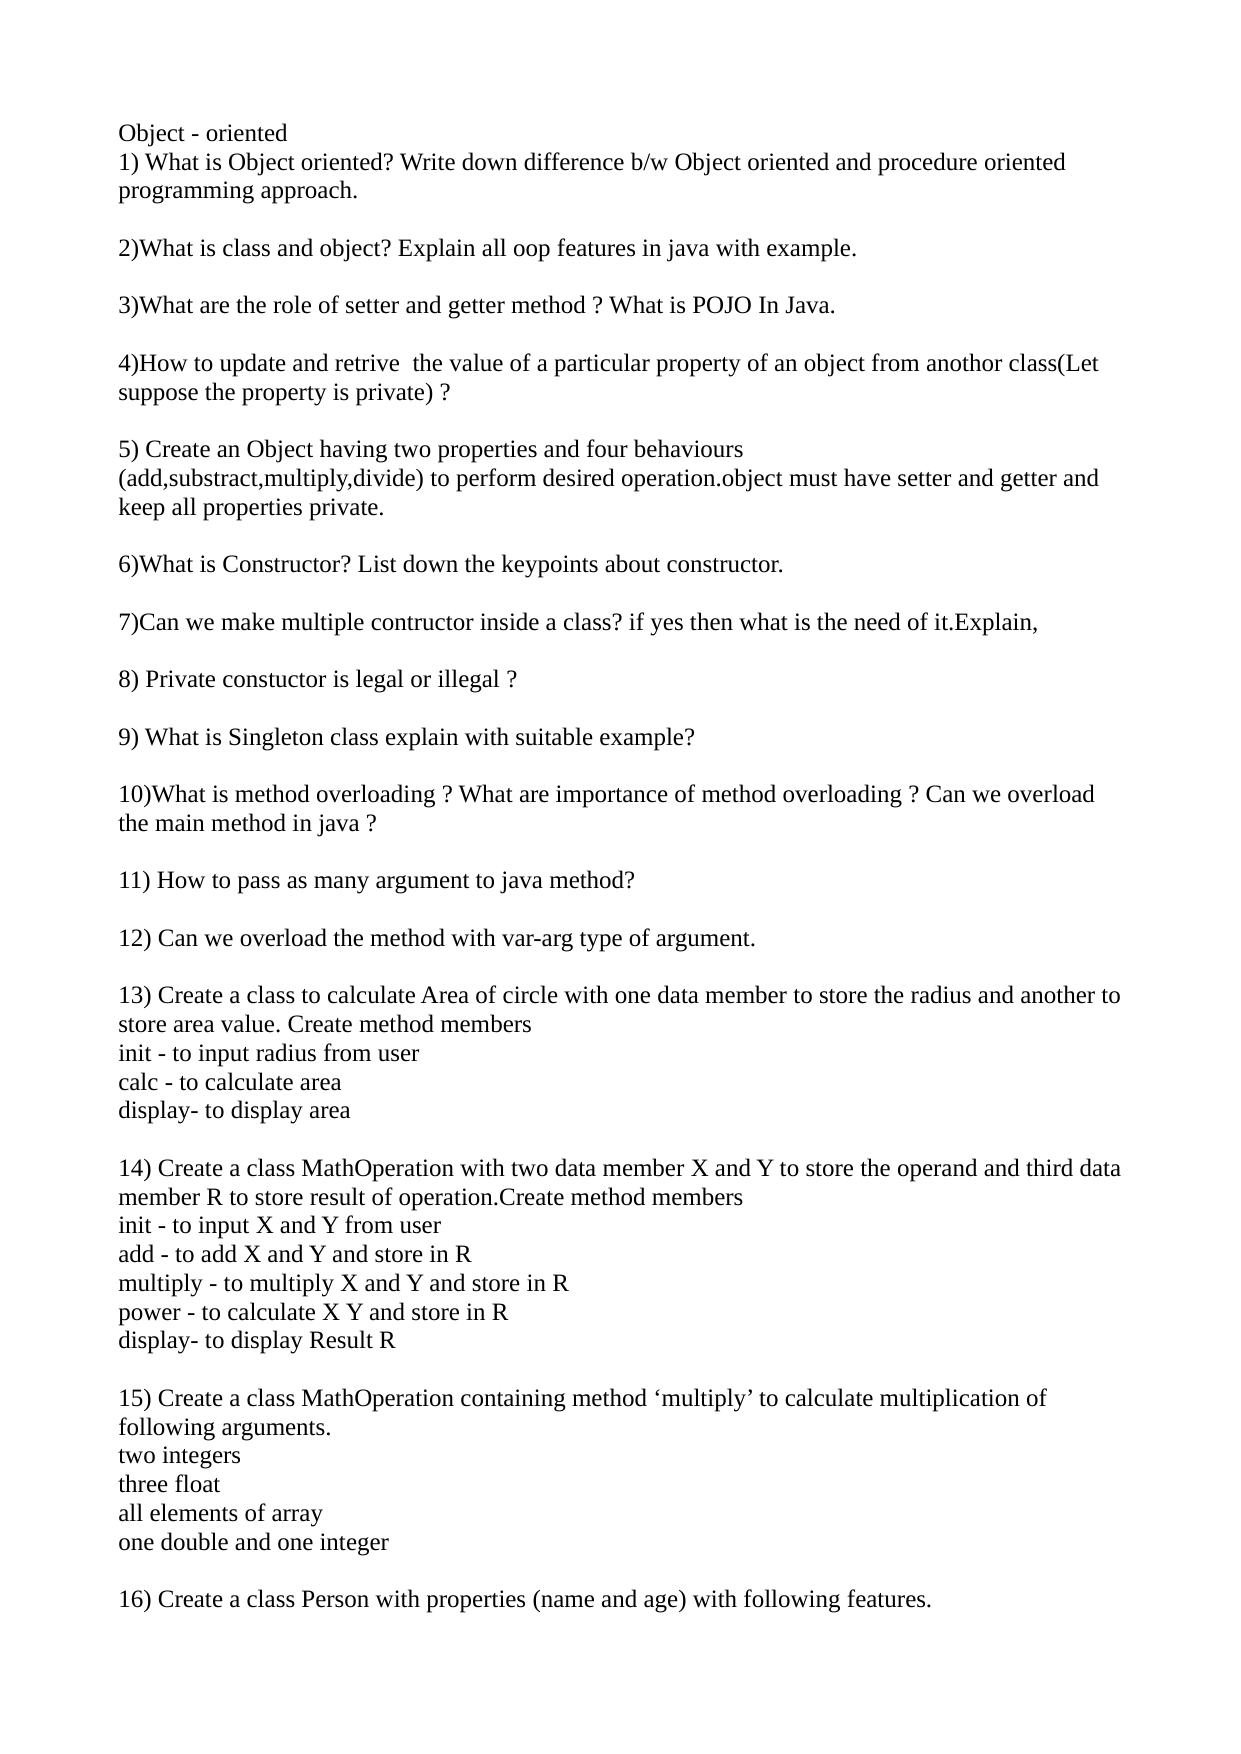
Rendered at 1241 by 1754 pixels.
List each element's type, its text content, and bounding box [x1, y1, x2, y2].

text calc - to calculate area [118, 1067, 1122, 1096]
text (add,substract,multiply,divide) to perform desired operation.object must have setter and getter and keep all properties private. [118, 463, 1122, 521]
text 6)What is Constructor? List down the keypoints about constructor. [118, 549, 1122, 578]
text 15) Create a class MathOperation containing method ‘multiply’ to calculate multiplication of following arguments. [118, 1383, 1122, 1441]
text 10)What is method overloading ? What are importance of method overloading ? Can we overload the main method in java ? [118, 779, 1122, 837]
text add - to add X and Y and store in R [118, 1239, 1122, 1268]
text 13) Create a class to calculate Area of circle with one data member to store the radius and another to store area value. Create method members [118, 981, 1122, 1038]
text Object - oriented [118, 118, 1122, 147]
text display- to display area [118, 1096, 1122, 1124]
text 11) How to pass as many argument to java method? [118, 866, 1122, 894]
text 9) What is Singleton class explain with suitable example? [118, 722, 1122, 751]
text one double and one integer [118, 1527, 1122, 1556]
text all elements of array [118, 1498, 1122, 1527]
text 1) What is Object oriented? Write down difference b/w Object oriented and procedure oriented programming approach. [118, 147, 1122, 204]
text 5) Create an Object having two properties and four behaviours [118, 434, 1122, 463]
text 2)What is class and object? Explain all oop features in java with example. [118, 233, 1122, 262]
text 3)What are the role of setter and getter method ? What is POJO In Java. [118, 291, 1122, 319]
text 16) Create a class Person with properties (name and age) with following features. [118, 1584, 1122, 1613]
text 14) Create a class MathOperation with two data member X and Y to store the operand and third data member R to store result of operation.Create method members [118, 1153, 1122, 1211]
text display- to display Result R [118, 1326, 1122, 1354]
text power - to calculate X Y and store in R [118, 1297, 1122, 1326]
text 7)Can we make multiple contructor inside a class? if yes then what is the need of it.Explain, [118, 607, 1122, 636]
text multiply - to multiply X and Y and store in R [118, 1268, 1122, 1297]
text 12) Can we overload the method with var-arg type of argument. [118, 923, 1122, 952]
text three float [118, 1469, 1122, 1498]
text 4)How to update and retrive the value of a particular property of an object from anothor class(Let suppose the property is private) ? [118, 348, 1122, 406]
text init - to input radius from user [118, 1038, 1122, 1067]
text two integers [118, 1441, 1122, 1469]
text init - to input X and Y from user [118, 1211, 1122, 1239]
text 8) Private constuctor is legal or illegal ? [118, 664, 1122, 693]
